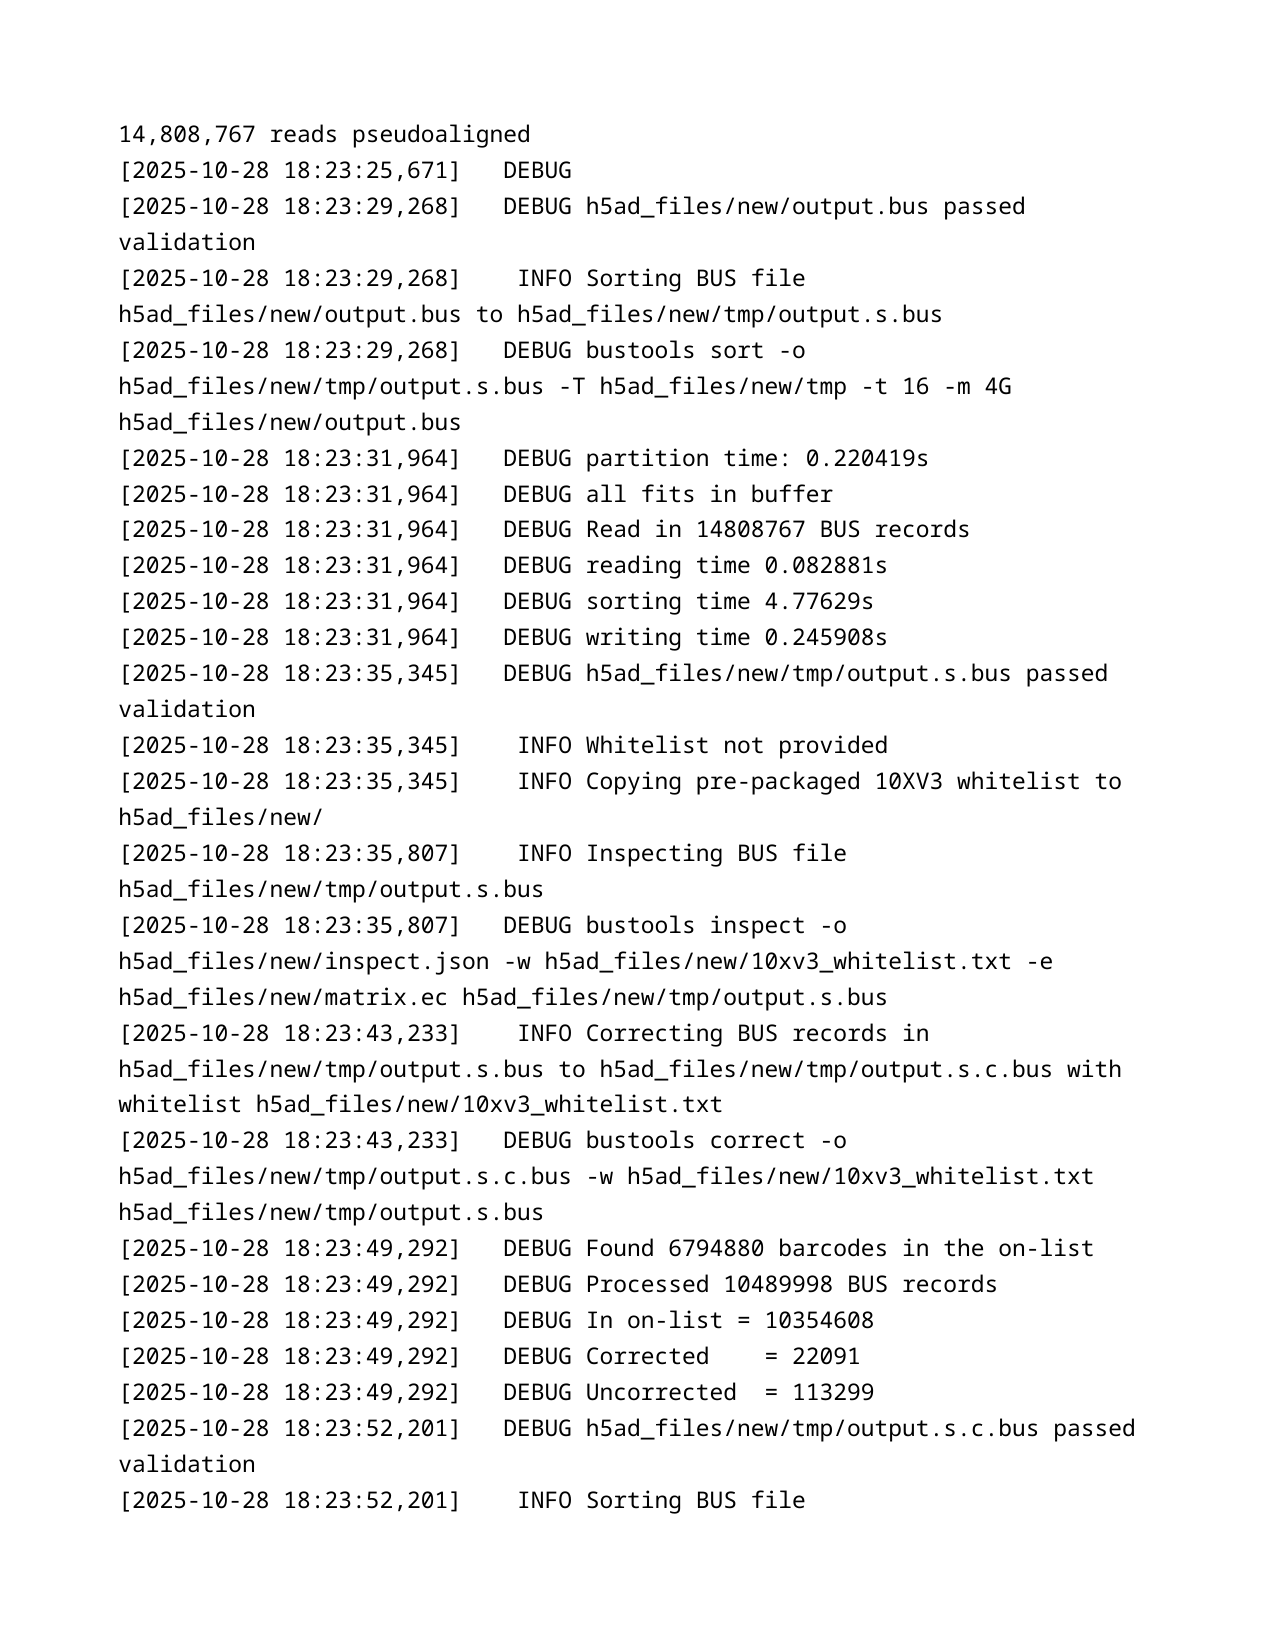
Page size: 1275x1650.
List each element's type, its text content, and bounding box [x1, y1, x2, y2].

text 14,808,767 reads pseudoaligned [2025-10-28 18:23:25,671] DEBUG [2025-10-28 18:23:29,268] DEBUG h5ad_files/new/output.bus passed validation [2025-10-28 18:23:29,268] INFO Sorting BUS file h5ad_files/new/output.bus to h5ad_files/new/tmp/output.s.bus [2025-10-28 18:23:29,268] DEBUG bustools sort -o h5ad_files/new/tmp/output.s.bus -T h5ad_files/new/tmp -t 16 -m 4G h5ad_files/new/output.bus [2025-10-28 18:23:31,964] DEBUG partition time: 0.220419s [2025-10-28 18:23:31,964] DEBUG all fits in buffer [2025-10-28 18:23:31,964] DEBUG Read in 14808767 BUS records [2025-10-28 18:23:31,964] DEBUG reading time 0.082881s [2025-10-28 18:23:31,964] DEBUG sorting time 4.77629s [2025-10-28 18:23:31,964] DEBUG writing time 0.245908s [2025-10-28 18:23:35,345] DEBUG h5ad_files/new/tmp/output.s.bus passed validation [2025-10-28 18:23:35,345] INFO Whitelist not provided [2025-10-28 18:23:35,345] INFO Copying pre-packaged 10XV3 whitelist to h5ad_files/new/ [2025-10-28 18:23:35,807] INFO Inspecting BUS file h5ad_files/new/tmp/output.s.bus [2025-10-28 18:23:35,807] DEBUG bustools inspect -o h5ad_files/new/inspect.json -w h5ad_files/new/10xv3_whitelist.txt -e h5ad_files/new/matrix.ec h5ad_files/new/tmp/output.s.bus [2025-10-28 18:23:43,233] INFO Correcting BUS records in h5ad_files/new/tmp/output.s.bus to h5ad_files/new/tmp/output.s.c.bus with whitelist h5ad_files/new/10xv3_whitelist.txt [2025-10-28 18:23:43,233] DEBUG bustools correct -o h5ad_files/new/tmp/output.s.c.bus -w h5ad_files/new/10xv3_whitelist.txt h5ad_files/new/tmp/output.s.bus [2025-10-28 18:23:49,292] DEBUG Found 6794880 barcodes in the on-list [2025-10-28 18:23:49,292] DEBUG Processed 10489998 BUS records [2025-10-28 18:23:49,292] DEBUG In on-list = 10354608 [2025-10-28 18:23:49,292] DEBUG Corrected = 22091 [2025-10-28 18:23:49,292] DEBUG Uncorrected = 113299 [2025-10-28 18:23:52,201] DEBUG h5ad_files/new/tmp/output.s.c.bus passed validation [2025-10-28 18:23:52,201] INFO Sorting BUS file [118, 118, 1157, 1515]
